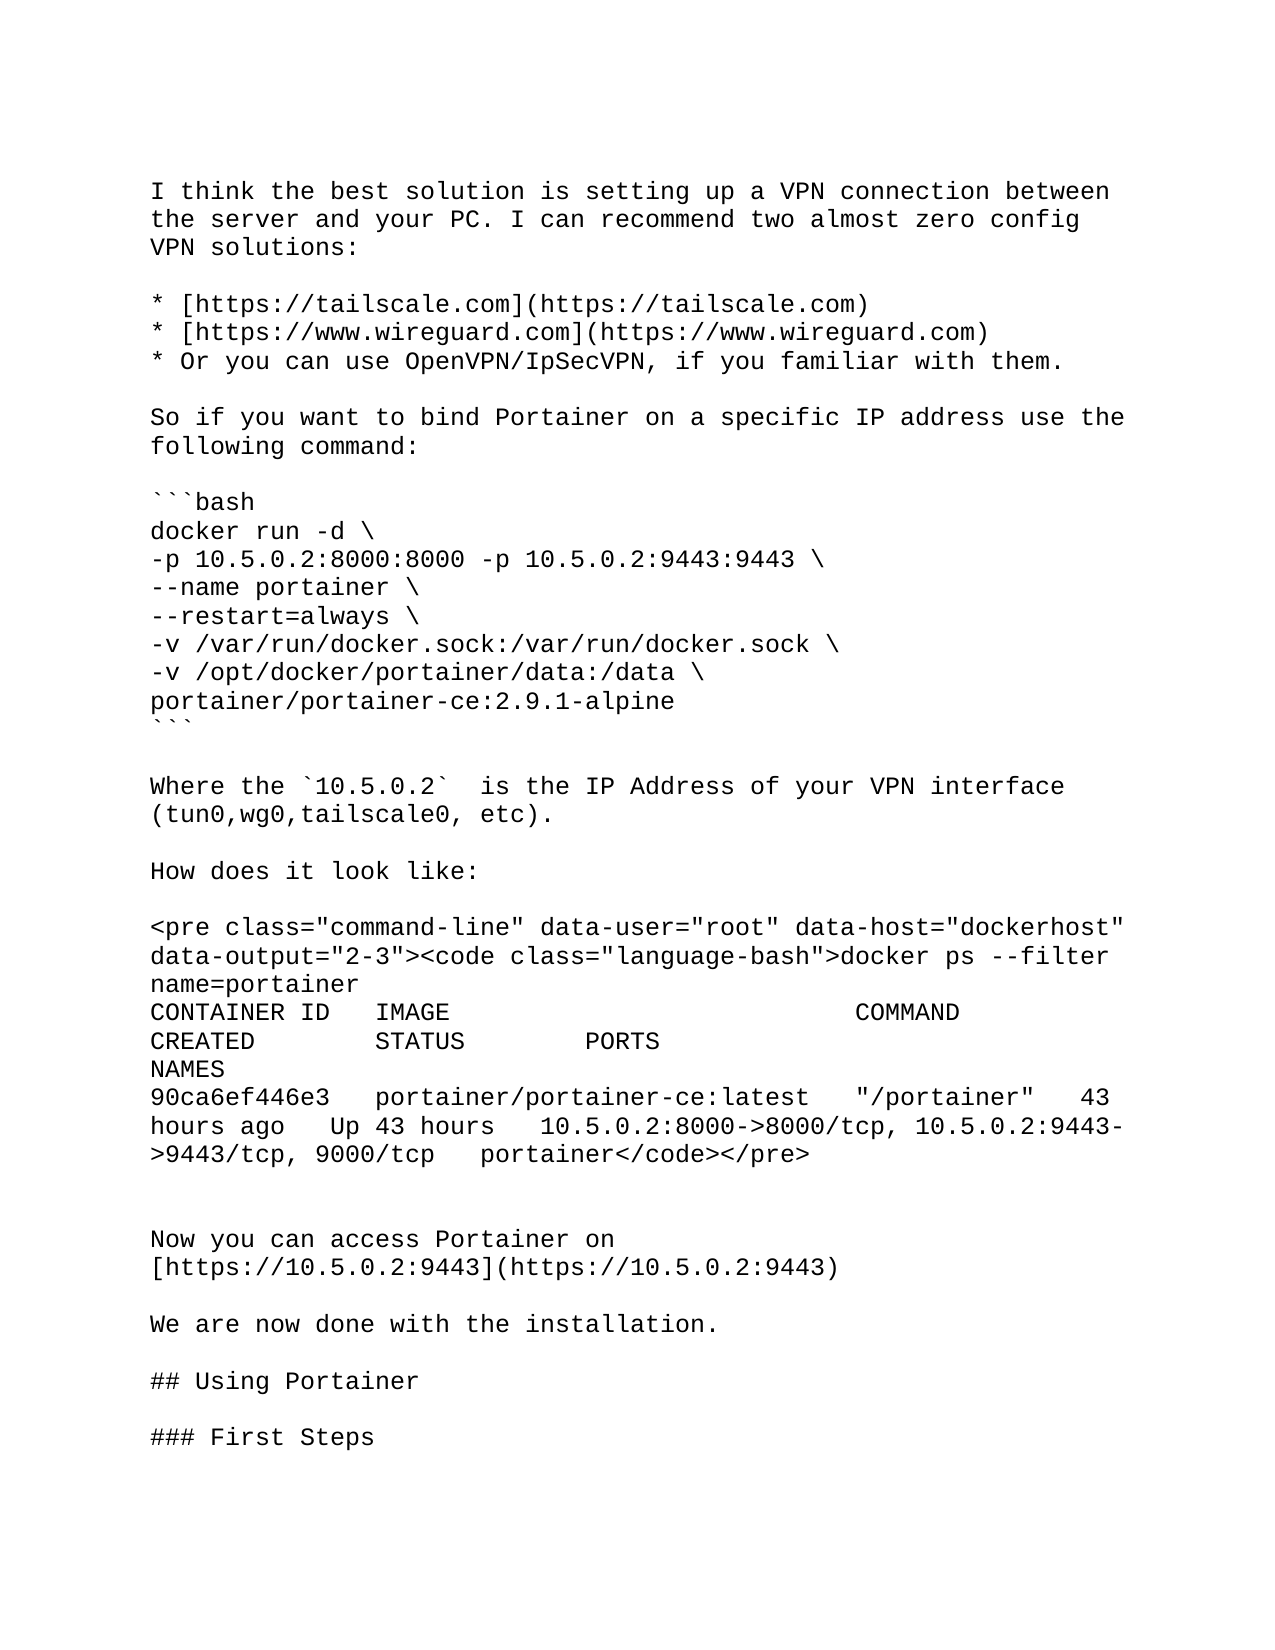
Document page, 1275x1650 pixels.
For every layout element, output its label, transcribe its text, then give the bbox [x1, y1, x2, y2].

text How does it look like: [150, 858, 1125, 887]
text -v /opt/docker/portainer/data:/data \ [150, 660, 1125, 688]
text We are now done with the installation. [150, 1312, 1125, 1340]
text * Or you can use OpenVPN/IpSecVPN, if you familiar with them. [150, 348, 1125, 377]
text ``` [150, 717, 1125, 745]
text ```bash [150, 490, 1125, 518]
text I think the best solution is setting up a VPN connection between the server and your PC. I can recommend two almost zero config VPN solutions: [150, 178, 1125, 263]
text Where the `10.5.0.2` is the IP Address of your VPN interface (tun0,wg0,tailscale0, etc). [150, 773, 1125, 830]
text -v /var/run/docker.sock:/var/run/docker.sock \ [150, 632, 1125, 660]
text --restart=always \ [150, 603, 1125, 632]
text * [https://www.wireguard.com](https://www.wireguard.com) [150, 320, 1125, 348]
text 90ca6ef446e3 portainer/portainer-ce:latest "/portainer" 43 hours ago Up 43 hours 10.5.0.2:8000->8000/tcp, 10.5.0.2:9443->9443/tcp, 9000/tcp portainer</code></pre> [150, 1085, 1125, 1170]
text Now you can access Portainer on [https://10.5.0.2:9443](https://10.5.0.2:9443) [150, 1227, 1125, 1283]
text So if you want to bind Portainer on a specific IP address use the following command: [150, 405, 1125, 462]
text --name portainer \ [150, 575, 1125, 603]
text <pre class="command-line" data-user="root" data-host="dockerhost" data-output="2-3"><code class="language-bash">docker ps --filter name=portainer [150, 915, 1125, 1000]
text CONTAINER ID IMAGE COMMAND CREATED STATUS PORTS NAMES [150, 1000, 1125, 1085]
text * [https://tailscale.com](https://tailscale.com) [150, 292, 1125, 320]
text portainer/portainer-ce:2.9.1-alpine [150, 688, 1125, 717]
text -p 10.5.0.2:8000:8000 -p 10.5.0.2:9443:9443 \ [150, 547, 1125, 575]
text docker run -d \ [150, 518, 1125, 547]
text ### First Steps [150, 1425, 1125, 1453]
text ## Using Portainer [150, 1368, 1125, 1397]
